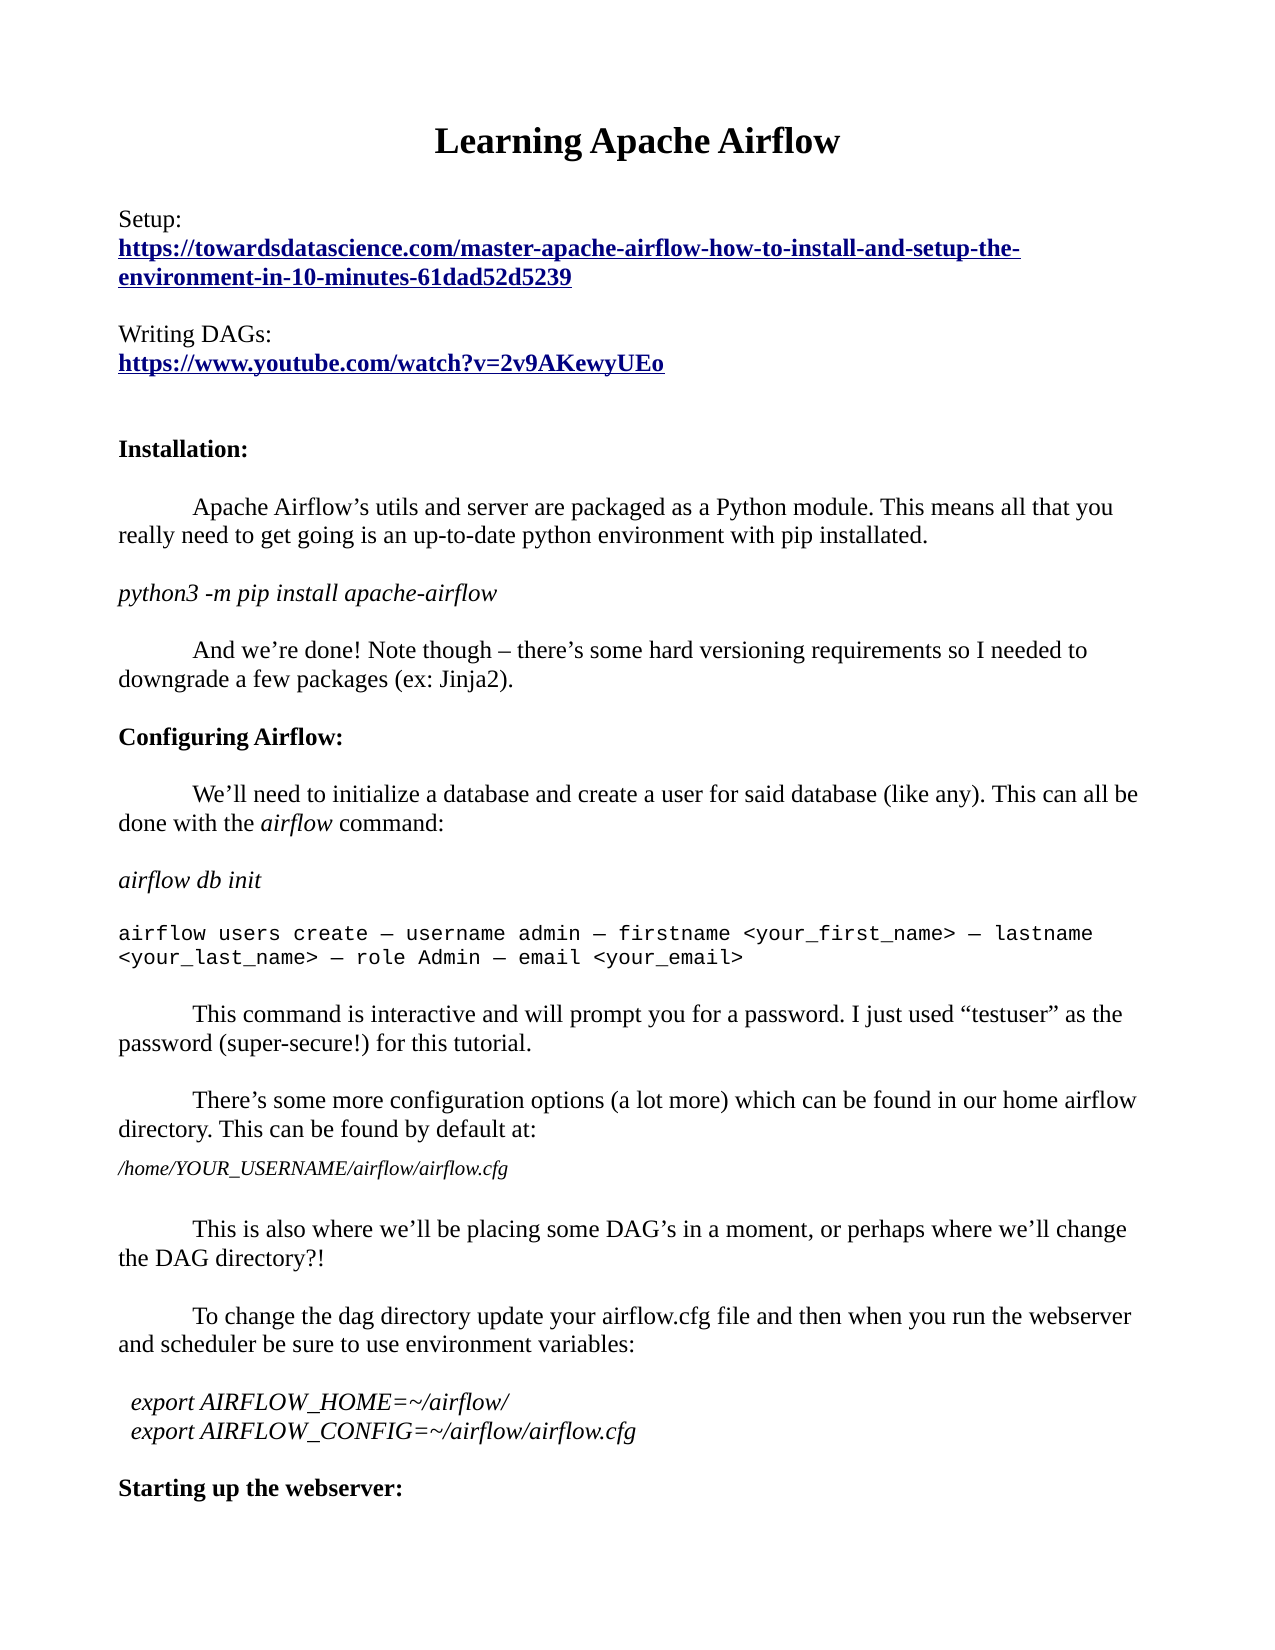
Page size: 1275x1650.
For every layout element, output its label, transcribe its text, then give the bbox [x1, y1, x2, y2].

text https://towardsdatascience.com/master-apache-airflow-how-to-install-and-setup-the-environment-in-10-minutes-61dad52d5239 [118, 233, 1157, 291]
text There’s some more configuration options (a lot more) which can be found in our home airflow directory. This can be found by default at: [118, 1085, 1157, 1143]
text airflow users create — username admin — firstname <your_first_name> — lastname <your_last_name> — role Admin — email <your_email> [118, 923, 1157, 970]
text To change the dag directory update your airflow.cfg file and then when you run the webserver and scheduler be sure to use environment variables: [118, 1301, 1157, 1358]
text Configuring Airflow: [118, 722, 1157, 751]
subtitle /home/YOUR_USERNAME/airflow/airflow.cfg [118, 1155, 1157, 1179]
text And we’re done! Note though – there’s some hard versioning requirements so I needed to downgrade a few packages (ex: Jinja2). [118, 636, 1157, 693]
text export AIRFLOW_CONFIG=~/airflow/airflow.cfg [118, 1416, 1157, 1444]
text Writing DAGs: [118, 319, 1157, 348]
text We’ll need to initialize a database and create a user for said database (like any). This can all be done with the airflow command: [118, 779, 1157, 837]
text Apache Airflow’s utils and server are packaged as a Python module. This means all that you really need to get going is an up-to-date python environment with pip installated. [118, 492, 1157, 549]
text python3 -m pip install apache-airflow [118, 578, 1157, 607]
text airflow db init [118, 866, 1157, 894]
text Starting up the webserver: [118, 1473, 1157, 1502]
text export AIRFLOW_HOME=~/airflow/ [118, 1387, 1157, 1416]
text Learning Apache Airflow [118, 118, 1157, 161]
text Installation: [118, 434, 1157, 463]
text This command is interactive and will prompt you for a password. I just used “testuser” as the password (super-secure!) for this tutorial. [118, 999, 1157, 1057]
text This is also where we’ll be placing some DAG’s in a moment, or perhaps where we’ll change the DAG directory?! [118, 1214, 1157, 1272]
text https://www.youtube.com/watch?v=2v9AKewyUEo [118, 348, 1157, 377]
text Setup: [118, 204, 1157, 233]
